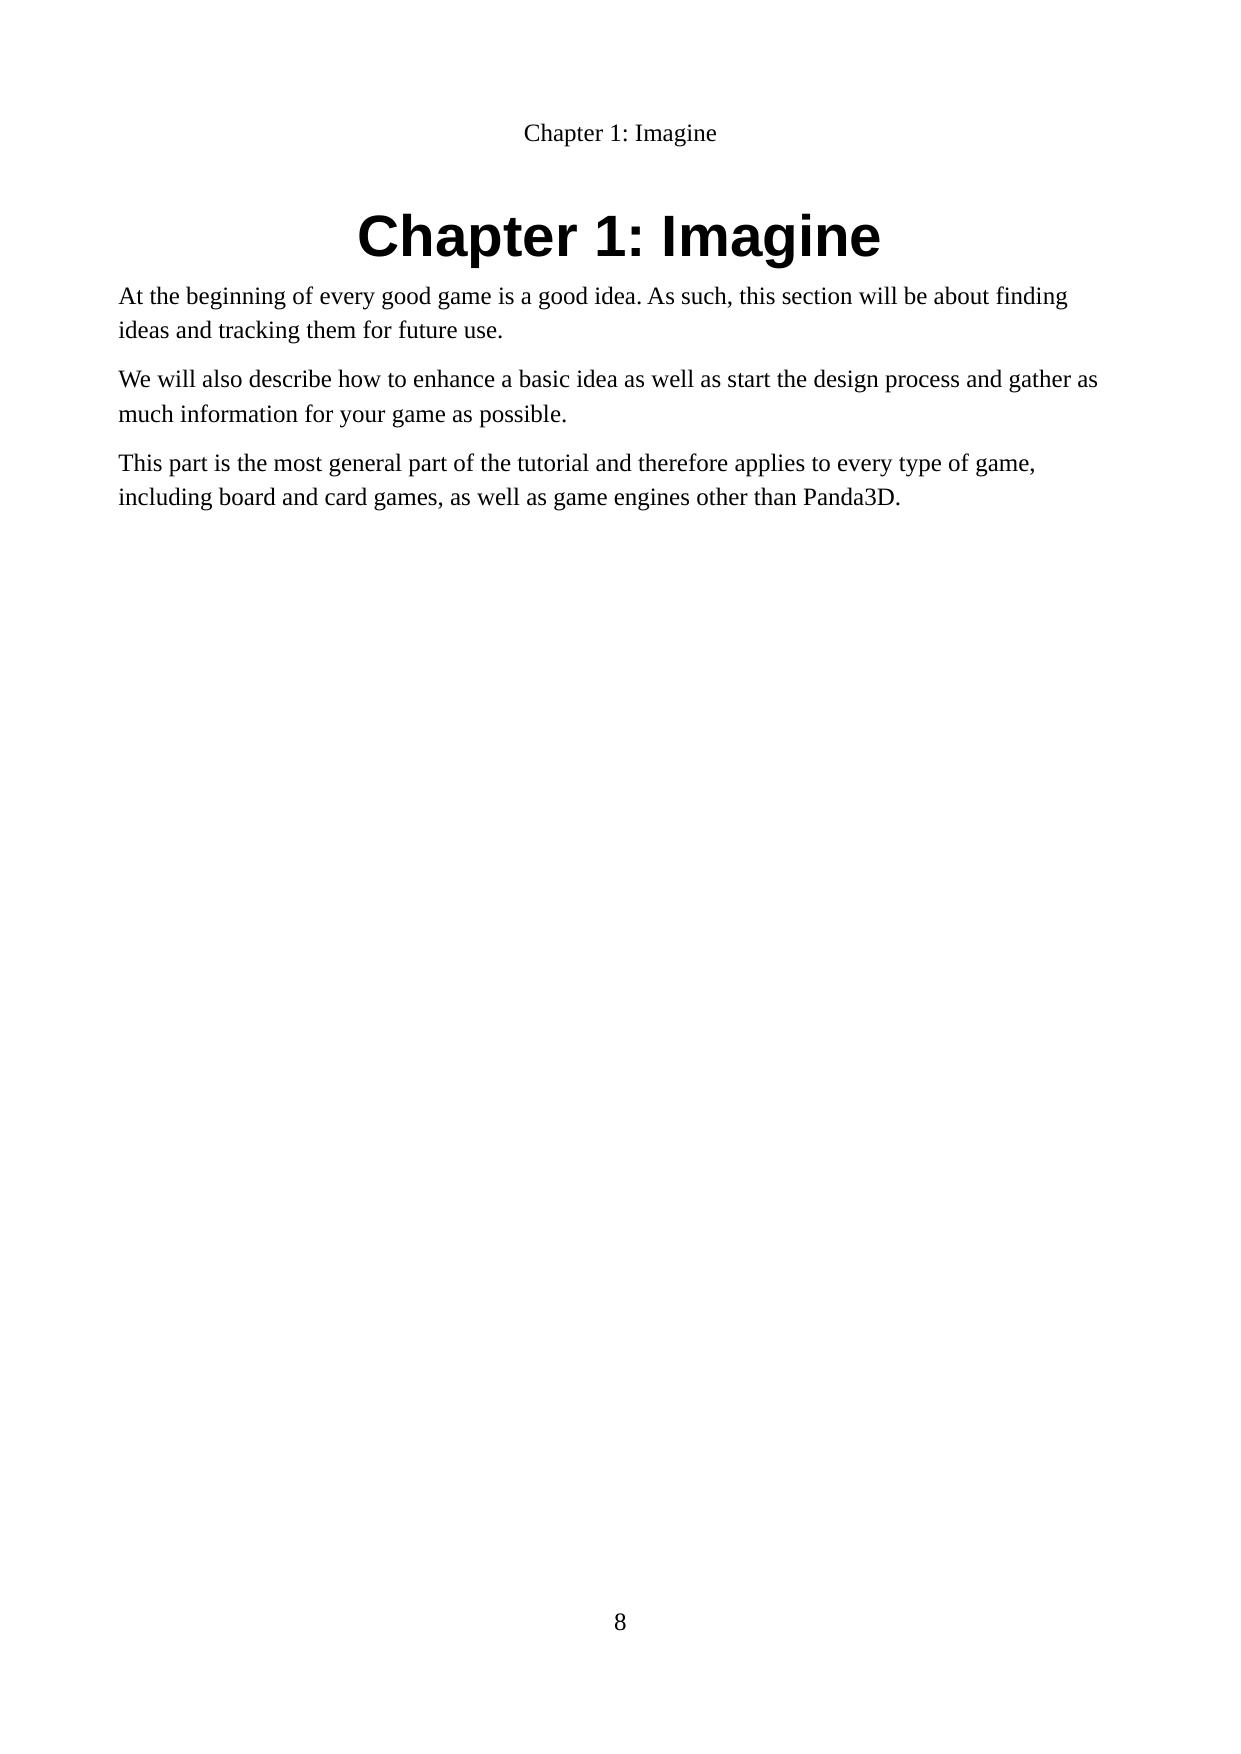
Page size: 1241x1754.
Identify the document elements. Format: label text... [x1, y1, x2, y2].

text At the beginning of every good game is a good idea. As such, this section will be about finding ideas and tracking them for future use. [118, 281, 1122, 344]
text We will also describe how to enhance a basic idea as well as start the design process and gather as much information for your game as possible. [118, 364, 1122, 428]
subtitle Chapter 1: Imagine [118, 201, 1122, 268]
text This part is the most general part of the tutorial and therefore applies to every type of game, including board and card games, as well as game engines other than Panda3D. [118, 448, 1122, 511]
